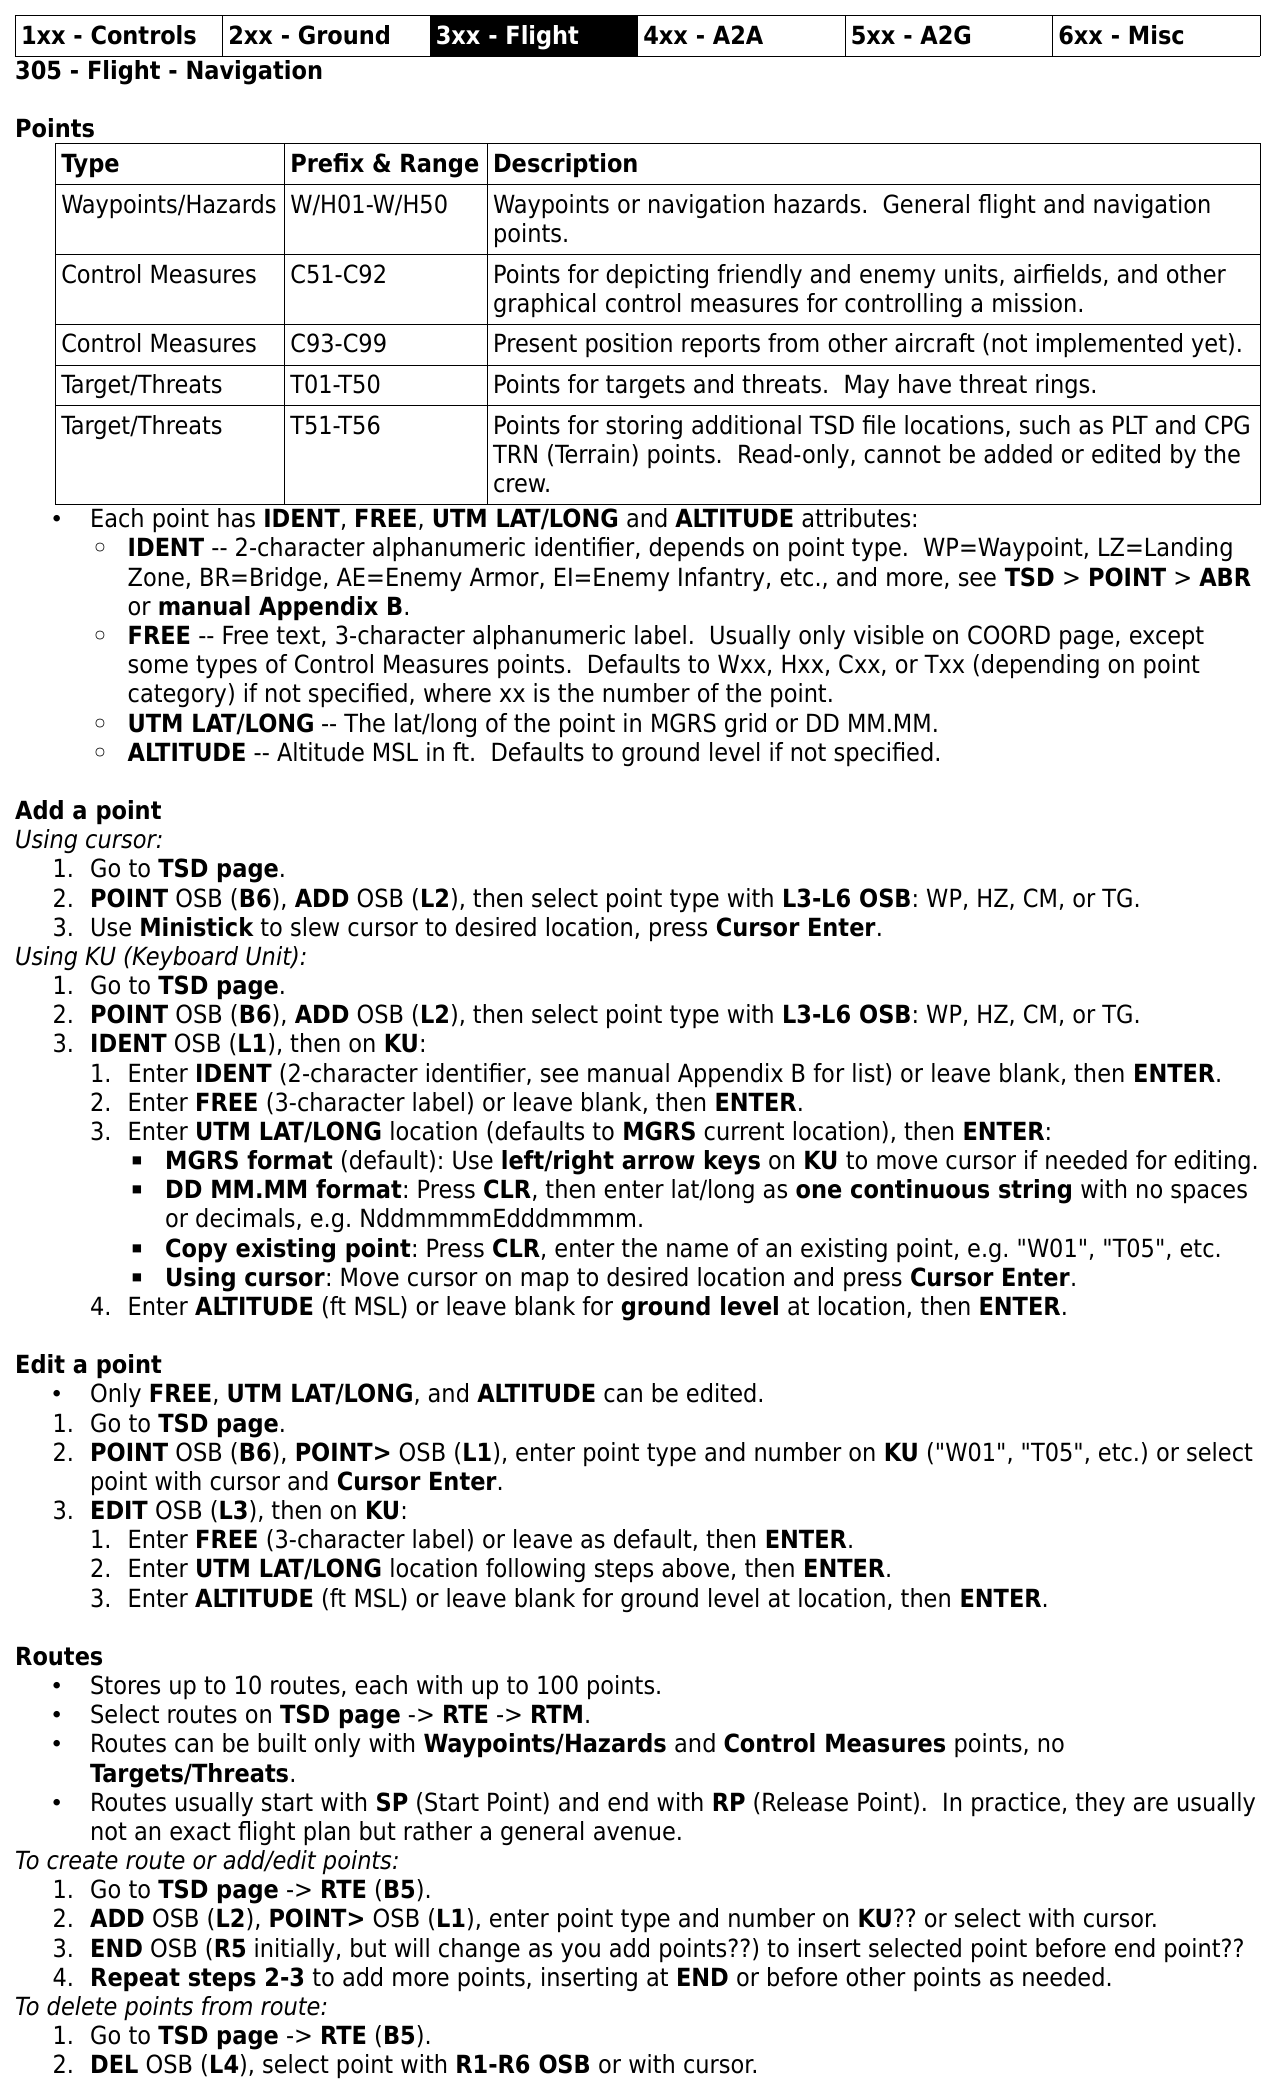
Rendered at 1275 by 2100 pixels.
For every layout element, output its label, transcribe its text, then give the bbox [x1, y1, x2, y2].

list POINT OSB (B6), ADD OSB (L2), then select point type with L3-L6 OSB: WP, HZ, CM, or TG. [52, 1000, 1260, 1029]
list Enter UTM LAT/LONG location following steps above, then ENTER. [90, 1554, 1260, 1584]
list IDENT -- 2-character alphanumeric identifier, depends on point type. WP=Waypoint, LZ=Landing Zone, BR=Bridge, AE=Enemy Armor, EI=Enemy Infantry, etc., and more, see TSD > POINT > ABR or manual Appendix B. [90, 534, 1260, 621]
table_cell Points for storing additional TSD file locations, such as PLT and CPG TRN (Terrain) points. Read-only, cannot be added or edited by the crew. [488, 406, 1260, 504]
list ALTITUDE -- Altitude MSL in ft. Defaults to ground level if not specified. [90, 738, 1260, 767]
list UTM LAT/LONG -- The lat/long of the point in MGRS grid or DD MM.MM. [90, 709, 1260, 738]
list Select routes on TSD page -> RTE -> RTM. [52, 1700, 1260, 1729]
list Each point has IDENT, FREE, UTM LAT/LONG and ALTITUDE attributes: [52, 504, 1260, 534]
table_cell Target/Threats [56, 406, 284, 504]
text To delete points from route: [15, 1992, 1260, 2021]
list Only FREE, UTM LAT/LONG, and ALTITUDE can be edited. [52, 1379, 1260, 1409]
table_cell C93-C99 [285, 325, 487, 364]
list Go to TSD page -> RTE (B5). [52, 2021, 1260, 2050]
list Enter IDENT (2-character identifier, see manual Appendix B for list) or leave blank, then ENTER. [90, 1059, 1260, 1088]
table_header 5xx - A2G [846, 16, 1052, 56]
list Enter ALTITUDE (ft MSL) or leave blank for ground level at location, then ENTER. [90, 1584, 1260, 1613]
table_cell Points for depicting friendly and enemy units, airfields, and other graphical control measures for controlling a mission. [488, 255, 1260, 324]
table_cell W/H01-W/H50 [285, 185, 487, 254]
table_header 1xx - Controls [16, 16, 222, 56]
text Points [15, 114, 1260, 143]
text Using KU (Keyboard Unit): [15, 942, 1260, 971]
table_cell Points for targets and threats. May have threat rings. [488, 366, 1260, 405]
table_header 2xx - Ground [223, 16, 430, 56]
table_cell Present position reports from other aircraft (not implemented yet). [488, 325, 1260, 364]
list Copy existing point: Press CLR, enter the name of an existing point, e.g. "W01", "T05", etc. [127, 1234, 1260, 1263]
table_cell Control Measures [56, 325, 284, 364]
list Enter FREE (3-character label) or leave as default, then ENTER. [90, 1525, 1260, 1554]
text Edit a point [15, 1350, 1260, 1379]
text Add a point [15, 796, 1260, 825]
list Repeat steps 2-3 to add more points, inserting at END or before other points as needed. [52, 1963, 1260, 1992]
text Routes [15, 1642, 1260, 1671]
table_cell C51-C92 [285, 255, 487, 324]
table_header Description [488, 144, 1260, 184]
list Routes usually start with SP (Start Point) and end with RP (Release Point). In practice, they are usually not an exact flight plan but rather a general avenue. [52, 1788, 1260, 1846]
table_cell Waypoints or navigation hazards. General flight and navigation points. [488, 185, 1260, 254]
list Enter ALTITUDE (ft MSL) or leave blank for ground level at location, then ENTER. [90, 1292, 1260, 1321]
table_header Prefix & Range [285, 144, 487, 184]
table_cell Control Measures [56, 255, 284, 324]
list END OSB (R5 initially, but will change as you add points??) to insert selected point before end point?? [52, 1934, 1260, 1963]
table_header 3xx - Flight [431, 16, 637, 56]
list DD MM.MM format: Press CLR, then enter lat/long as one continuous string with no spaces or decimals, e.g. NddmmmmEdddmmmm. [127, 1175, 1260, 1234]
list Use Ministick to slew cursor to desired location, press Cursor Enter. [52, 913, 1260, 942]
table_cell T01-T50 [285, 366, 487, 405]
list Using cursor: Move cursor on map to desired location and press Cursor Enter. [127, 1263, 1260, 1292]
table_cell Target/Threats [56, 366, 284, 405]
list Go to TSD page. [52, 854, 1260, 884]
list EDIT OSB (L3), then on KU: [52, 1496, 1260, 1525]
list POINT OSB (B6), ADD OSB (L2), then select point type with L3-L6 OSB: WP, HZ, CM, or TG. [52, 884, 1260, 913]
list Enter UTM LAT/LONG location (defaults to MGRS current location), then ENTER: [90, 1117, 1260, 1146]
table_cell T51-T56 [285, 406, 487, 504]
table_header Type [56, 144, 284, 184]
text To create route or add/edit points: [15, 1846, 1260, 1875]
table_cell Waypoints/Hazards [56, 185, 284, 254]
list MGRS format (default): Use left/right arrow keys on KU to move cursor if needed for editing. [127, 1146, 1260, 1175]
list Enter FREE (3-character label) or leave blank, then ENTER. [90, 1088, 1260, 1117]
list Go to TSD page. [52, 1409, 1260, 1438]
list FREE -- Free text, 3-character alphanumeric label. Usually only visible on COORD page, except some types of Control Measures points. Defaults to Wxx, Hxx, Cxx, or Txx (depending on point category) if not specified, where xx is the number of the point. [90, 621, 1260, 709]
table_header 4xx - A2A [638, 16, 845, 56]
list DEL OSB (L4), select point with R1-R6 OSB or with cursor. [52, 2050, 1260, 2079]
list Stores up to 10 routes, each with up to 100 points. [52, 1671, 1260, 1700]
list Go to TSD page -> RTE (B5). [52, 1875, 1260, 1904]
list IDENT OSB (L1), then on KU: [52, 1029, 1260, 1059]
table_header 6xx - Misc [1053, 16, 1260, 56]
text 305 - Flight - Navigation [15, 57, 1260, 85]
list Go to TSD page. [52, 971, 1260, 1000]
text Using cursor: [15, 825, 1260, 854]
list Routes can be built only with Waypoints/Hazards and Control Measures points, no Targets/Threats. [52, 1729, 1260, 1788]
list POINT OSB (B6), POINT> OSB (L1), enter point type and number on KU ("W01", "T05", etc.) or select point with cursor and Cursor Enter. [52, 1438, 1260, 1496]
list ADD OSB (L2), POINT> OSB (L1), enter point type and number on KU?? or select with cursor. [52, 1904, 1260, 1934]
